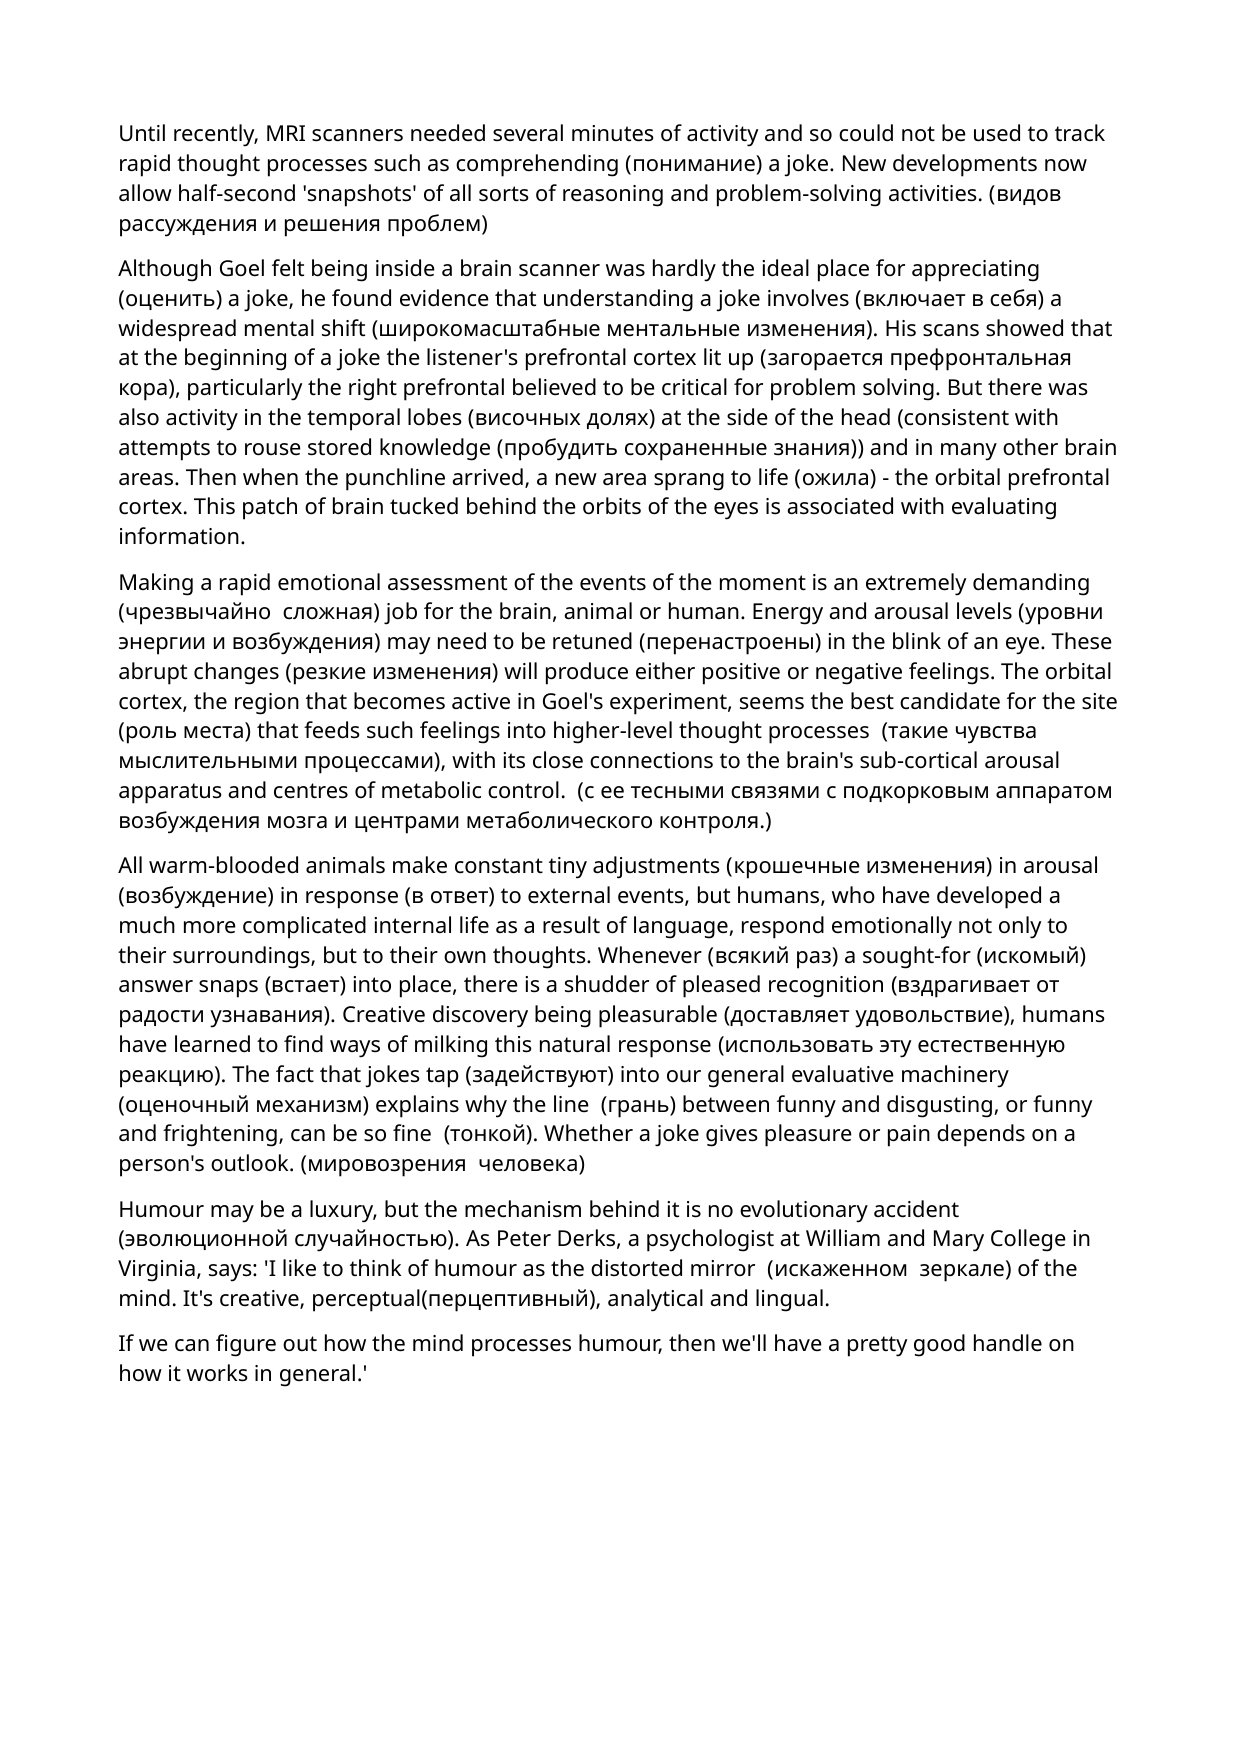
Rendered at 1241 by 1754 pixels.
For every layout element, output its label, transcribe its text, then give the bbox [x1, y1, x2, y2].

text All warm-blooded animals make constant tiny adjustments (крошечные изменения) in arousal (возбуждение) in response (в ответ) to external events, but humans, who have developed a much more complicated internal life as a result of language, respond emotionally not only to their surroundings, but to their own thoughts. Whenever (всякий раз) a sought-for (искомый) answer snaps (встает) into place, there is a shudder of pleased recognition (вздрагивает от радости узнавания). Creative discovery being pleasurable (доставляет удовольствие), humans have learned to find ways of milking this natural response (использовать эту естественную реакцию). The fact that jokes tap (задействуют) into our general evaluative machinery (оценочный механизм) explains why the line (грань) between funny and disgusting, or funny and frightening, can be so fine (тонкой). Whether a joke gives pleasure or pain depends on a person's outlook. (мировозрения человека) [118, 850, 1122, 1178]
text Humour may be a luxury, but the mechanism behind it is no evolutionary accident (эволюционной случайностью). As Peter Derks, a psychologist at William and Mary College in Virginia, says: 'I like to think of humour as the distorted mirror (искаженном зеркале) of the mind. It's creative, perceptual(перцептивный), analytical and lingual. [118, 1193, 1122, 1313]
text If we can figure out how the mind processes humour, then we'll have a pretty good handle on how it works in general.' [118, 1328, 1122, 1388]
text Although Goel felt being inside a brain scanner was hardly the ideal place for appreciating (оценить) a joke, he found evidence that understanding a joke involves (включает в себя) a widespread mental shift (широкомасштабные ментальные изменения). His scans showed that at the beginning of a joke the listener's prefrontal cortex lit up (загорается префронтальная кора), particularly the right prefrontal believed to be critical for problem solving. But there was also activity in the temporal lobes (височных долях) at the side of the head (consistent with attempts to rouse stored knowledge (пробудить сохраненные знания)) and in many other brain areas. Then when the punchline arrived, a new area sprang to life (ожила) - the orbital prefrontal cortex. This patch of brain tucked behind the orbits of the eyes is associated with evaluating information. [118, 253, 1122, 551]
text Making a rapid emotional assessment of the events of the moment is an extremely demanding (чрезвычайно сложная) job for the brain, animal or human. Energy and arousal levels (уровни энергии и возбуждения) may need to be retuned (перенастроены) in the blink of an eye. These abrupt changes (резкие изменения) will produce either positive or negative feelings. The orbital cortex, the region that becomes active in Goel's experiment, seems the best candidate for the site (роль места) that feeds such feelings into higher-level thought processes (такие чувства мыслительными процессами), with its close connections to the brain's sub-cortical arousal apparatus and centres of metabolic control. (с ее тесными связями с подкорковым аппаратом возбуждения мозга и центрами метаболического контроля.) [118, 566, 1122, 834]
text Until recently, MRI scanners needed several minutes of activity and so could not be used to track rapid thought processes such as comprehending (понимание) a joke. New developments now allow half-second 'snapshots' of all sorts of reasoning and problem-solving activities. (видов рассуждения и решения проблем) [118, 118, 1122, 237]
